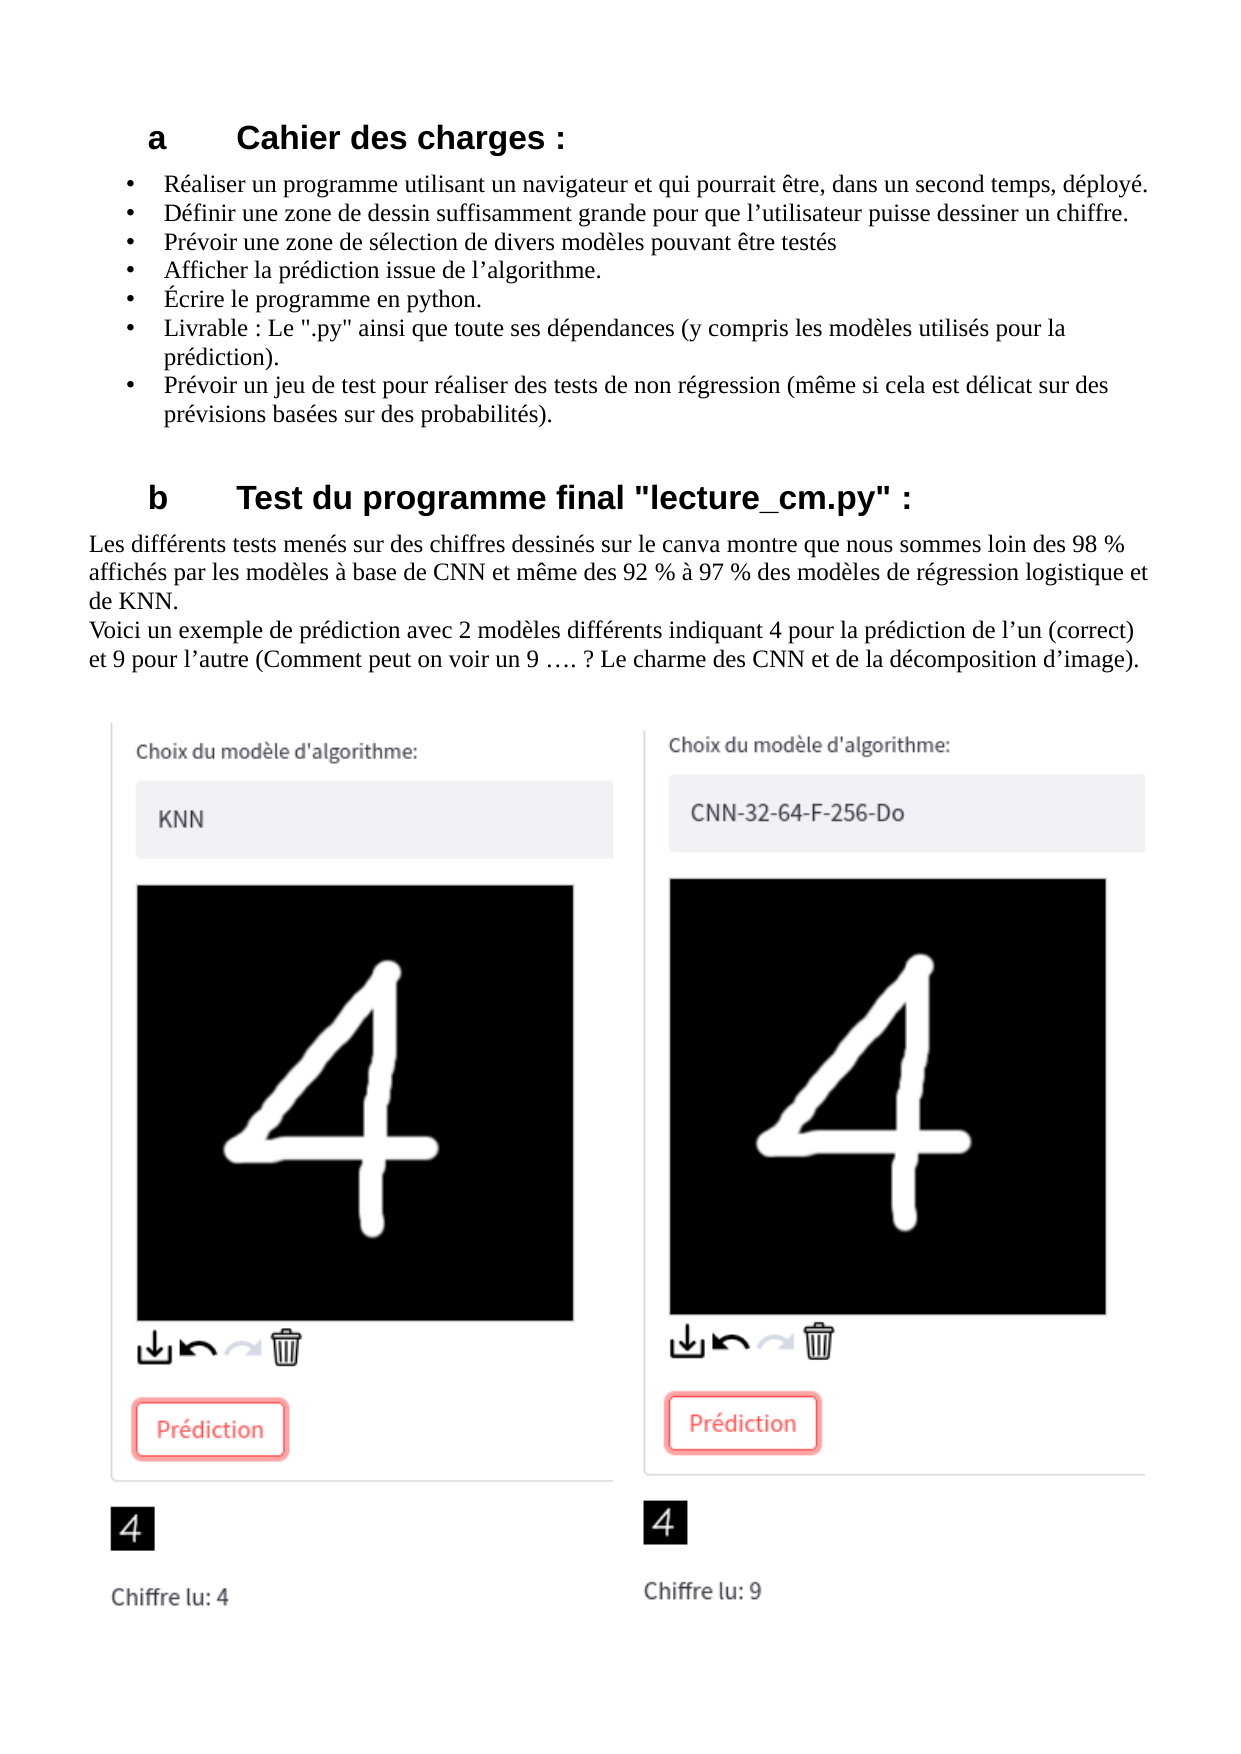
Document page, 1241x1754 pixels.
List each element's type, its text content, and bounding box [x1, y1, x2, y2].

subtitle Cahier des charges : [88, 118, 1152, 157]
text Voici un exemple de prédiction avec 2 modèles différents indiquant 4 pour la prédiction de l’un (correct) et 9 pour l’autre (Comment peut on voir un 9 …. ? Le charme des CNN et de la décomposition d’image). [88, 615, 1152, 672]
list Définir une zone de dessin suffisamment grande pour que l’utilisateur puisse dessiner un chiffre. [126, 198, 1152, 227]
list Livrable : Le ".py" ainsi que toute ses dépendances (y compris les modèles utilisés pour la prédiction). [126, 313, 1152, 371]
text Les différents tests menés sur des chiffres dessinés sur le canva montre que nous sommes loin des 98 % affichés par les modèles à base de CNN et même des 92 % à 97 % des modèles de régression logistique et de KNN. [88, 529, 1152, 615]
list Réaliser un programme utilisant un navigateur et qui pourrait être, dans un second temps, déployé. [126, 169, 1152, 198]
list Écrire le programme en python. [126, 284, 1152, 313]
picture [97, 723, 613, 1612]
subtitle Test du programme final "lecture_cm.py" : [88, 478, 1152, 516]
list Prévoir un jeu de test pour réaliser des tests de non régression (même si cela est délicat sur des prévisions basées sur des probabilités). [126, 371, 1152, 428]
list Prévoir une zone de sélection de divers modèles pouvant être testés [126, 227, 1152, 256]
picture [637, 730, 1145, 1609]
list Afficher la prédiction issue de l’algorithme. [126, 256, 1152, 284]
